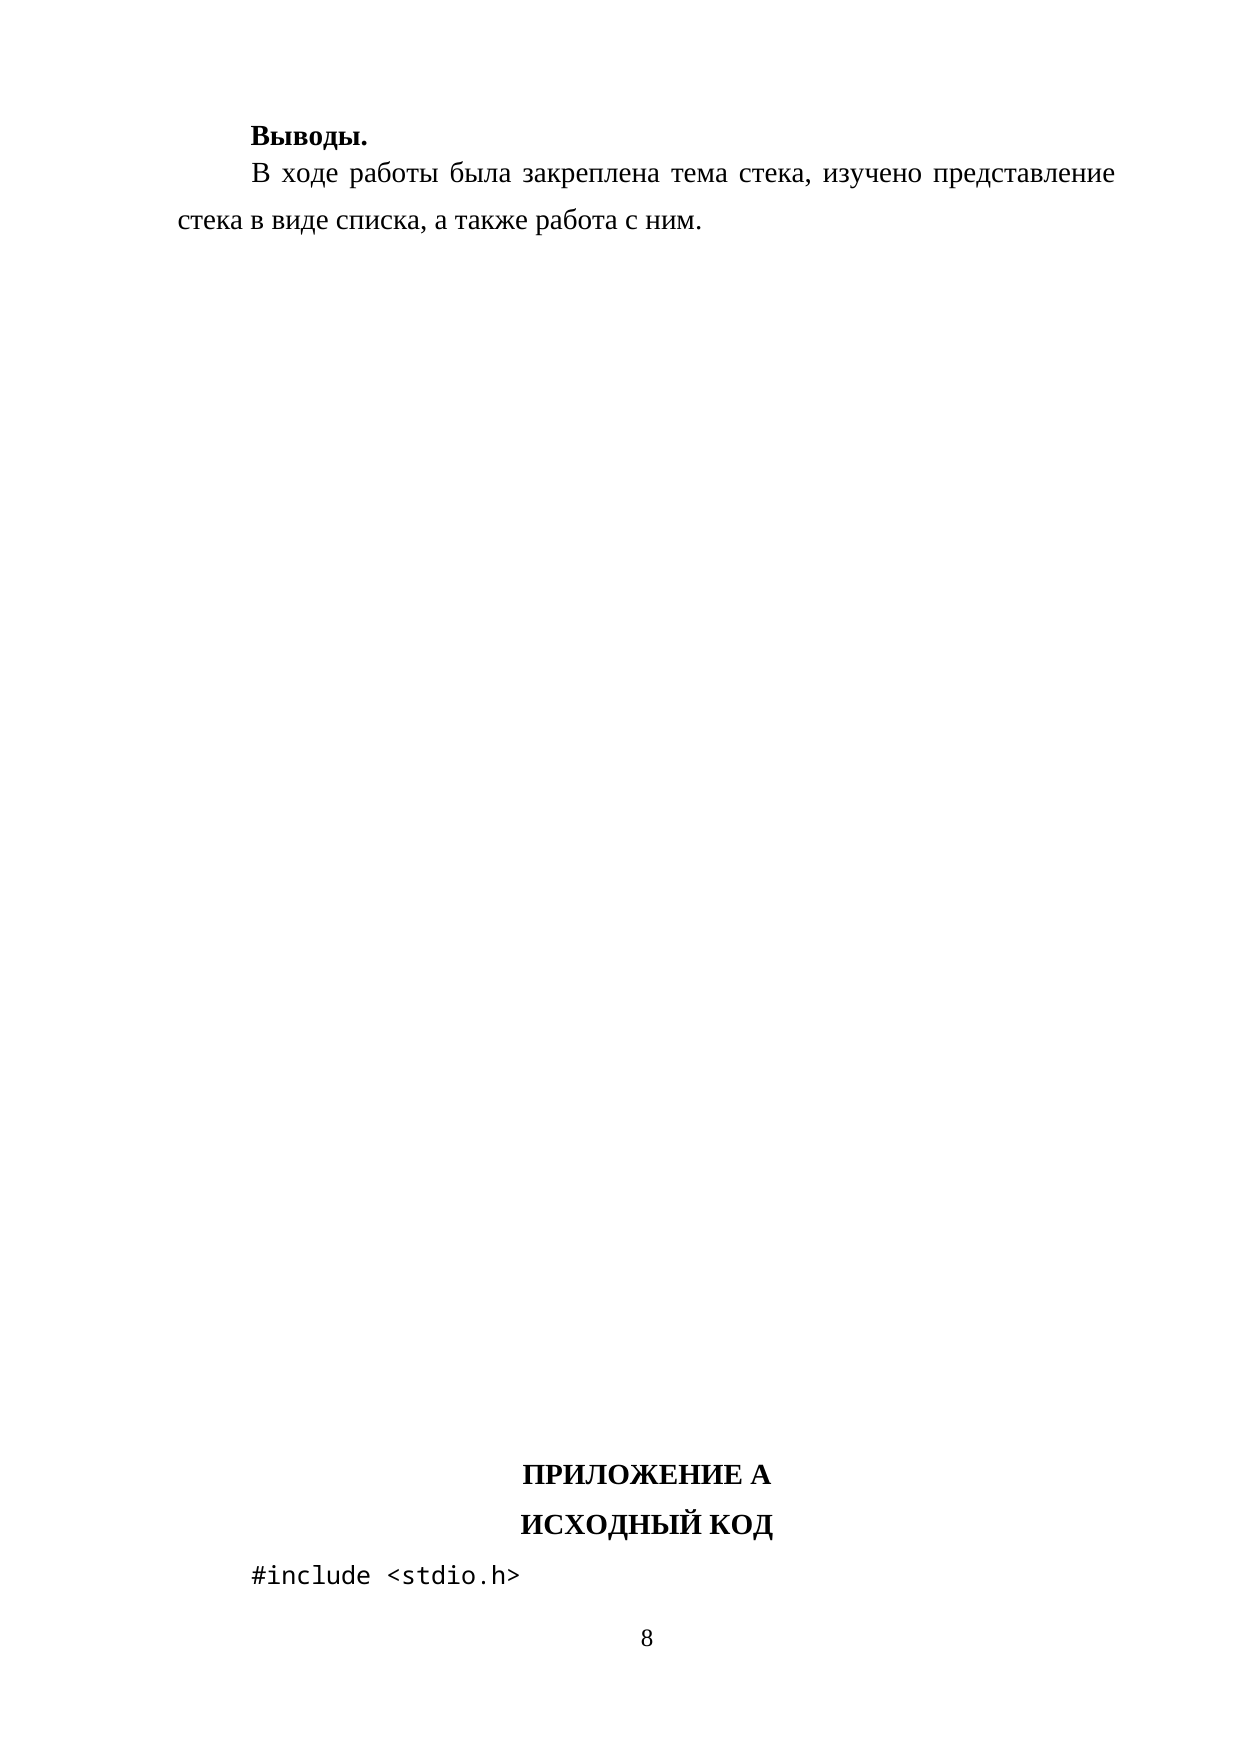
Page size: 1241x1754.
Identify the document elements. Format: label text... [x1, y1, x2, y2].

text В ходе работы была закреплена тема стека, изучено представление стека в виде списка, а также работа с ним. [177, 155, 1116, 236]
text #include <stdio.h> [177, 1558, 1116, 1592]
text ИСХОДНЫЙ КОД [177, 1507, 1116, 1541]
text Выводы. [250, 118, 1042, 152]
text ПРИЛОЖЕНИЕ А [177, 1457, 1116, 1491]
